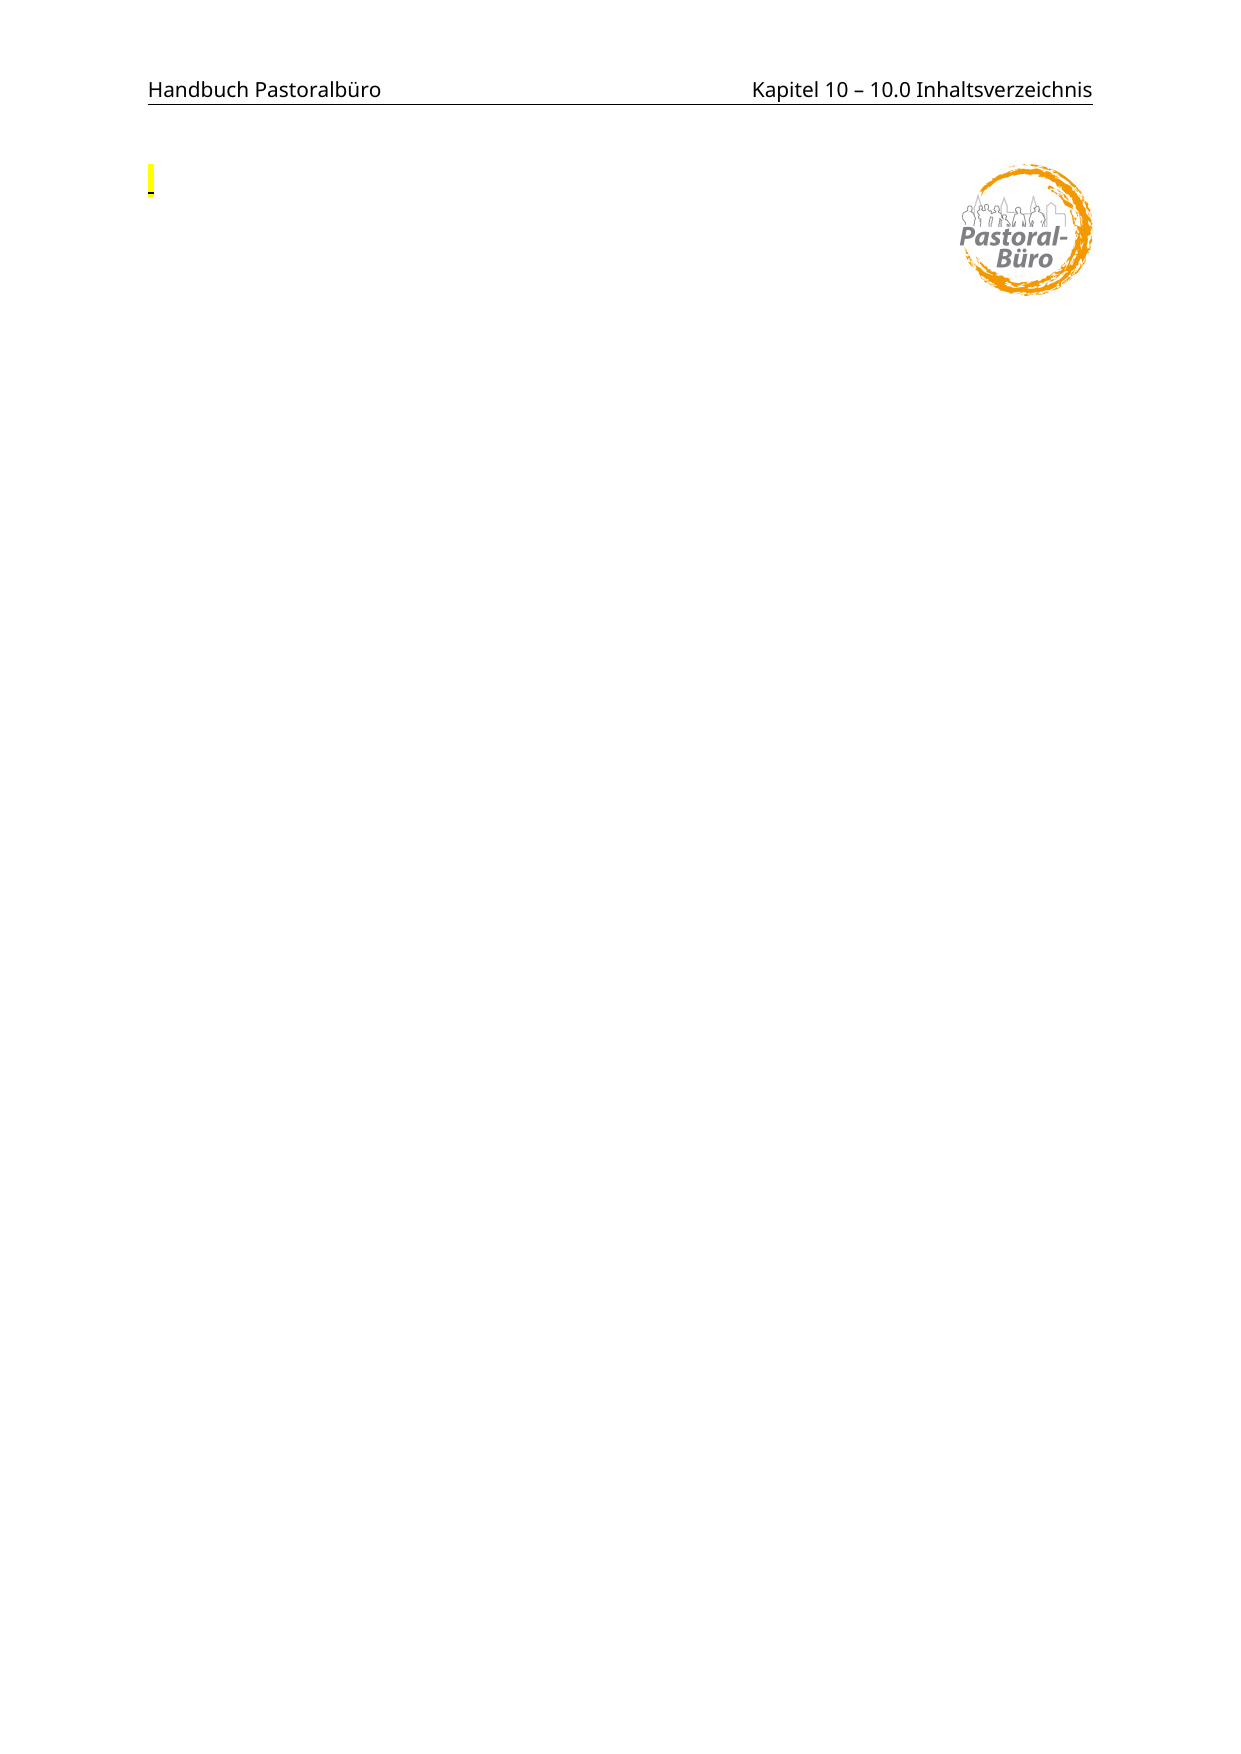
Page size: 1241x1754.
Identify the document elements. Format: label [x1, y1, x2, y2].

picture [960, 164, 1093, 296]
